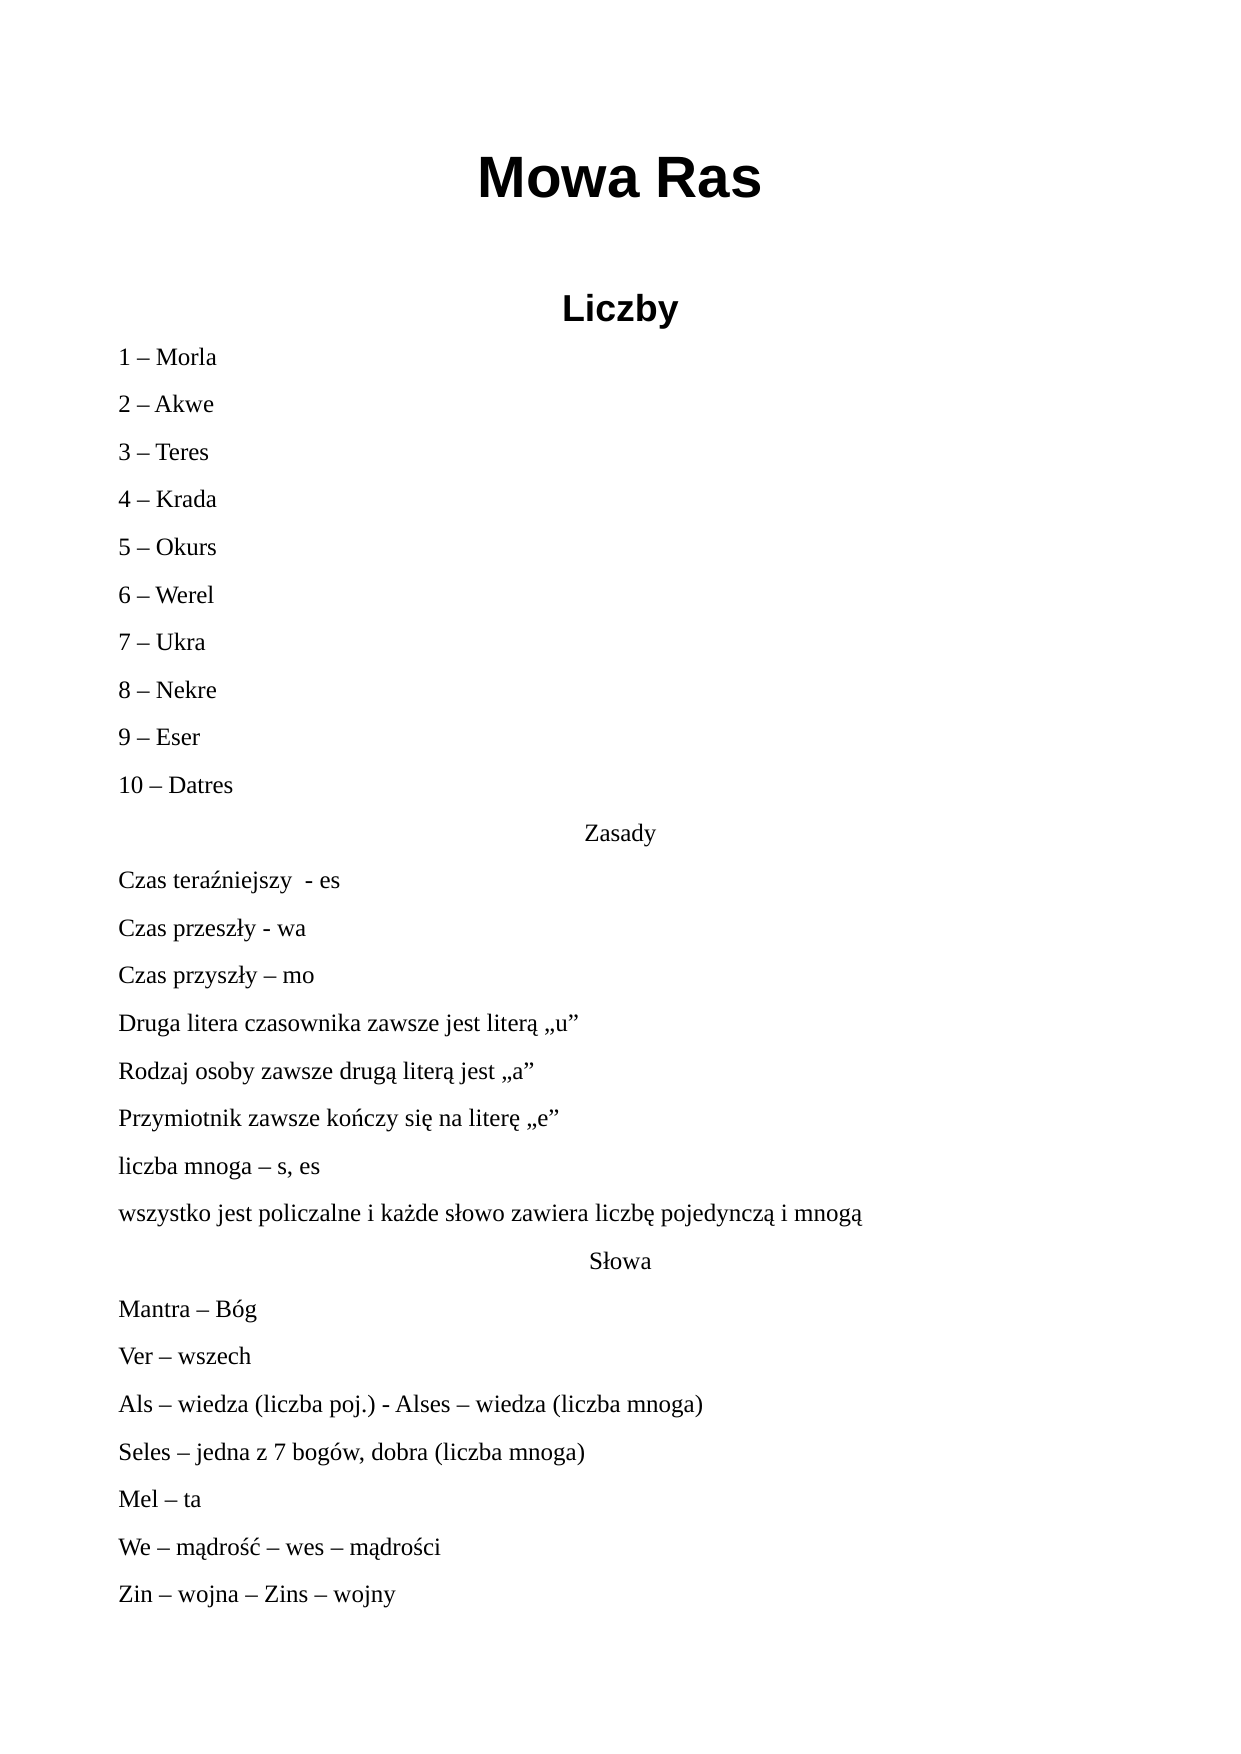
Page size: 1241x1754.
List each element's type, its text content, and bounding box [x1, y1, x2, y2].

subtitle Liczby [118, 286, 1122, 329]
text 4 – Krada [118, 484, 1122, 513]
text 10 – Datres [118, 770, 1122, 799]
text Zin – wojna – Zins – wojny [118, 1579, 1122, 1608]
text Als – wiedza (liczba poj.) - Alses – wiedza (liczba mnoga) [118, 1389, 1122, 1418]
text Mantra – Bóg [118, 1294, 1122, 1322]
text 8 – Nekre [118, 675, 1122, 704]
text 9 – Eser [118, 722, 1122, 751]
text Słowa [118, 1246, 1122, 1275]
text Czas przyszły – mo [118, 961, 1122, 989]
text liczba mnoga – s, es [118, 1151, 1122, 1180]
text 1 – Morla [118, 342, 1122, 370]
text Ver – wszech [118, 1341, 1122, 1370]
text Przymiotnik zawsze kończy się na literę „e” [118, 1103, 1122, 1132]
text 7 – Ukra [118, 627, 1122, 656]
text 5 – Okurs [118, 532, 1122, 561]
text wszystko jest policzalne i każde słowo zawiera liczbę pojedynczą i mnogą [118, 1198, 1122, 1227]
text 6 – Werel [118, 580, 1122, 608]
text Seles – jedna z 7 bogów, dobra (liczba mnoga) [118, 1437, 1122, 1465]
text 3 – Teres [118, 437, 1122, 466]
text Rodzaj osoby zawsze drugą literą jest „a” [118, 1056, 1122, 1084]
text Druga litera czasownika zawsze jest literą „u” [118, 1008, 1122, 1037]
text We – mądrość – wes – mądrości [118, 1532, 1122, 1561]
text 2 – Akwe [118, 389, 1122, 418]
text Mel – ta [118, 1484, 1122, 1513]
text Czas teraźniejszy - es [118, 865, 1122, 894]
title Mowa Ras [118, 143, 1122, 210]
text Czas przeszły - wa [118, 913, 1122, 942]
text Zasady [118, 818, 1122, 846]
